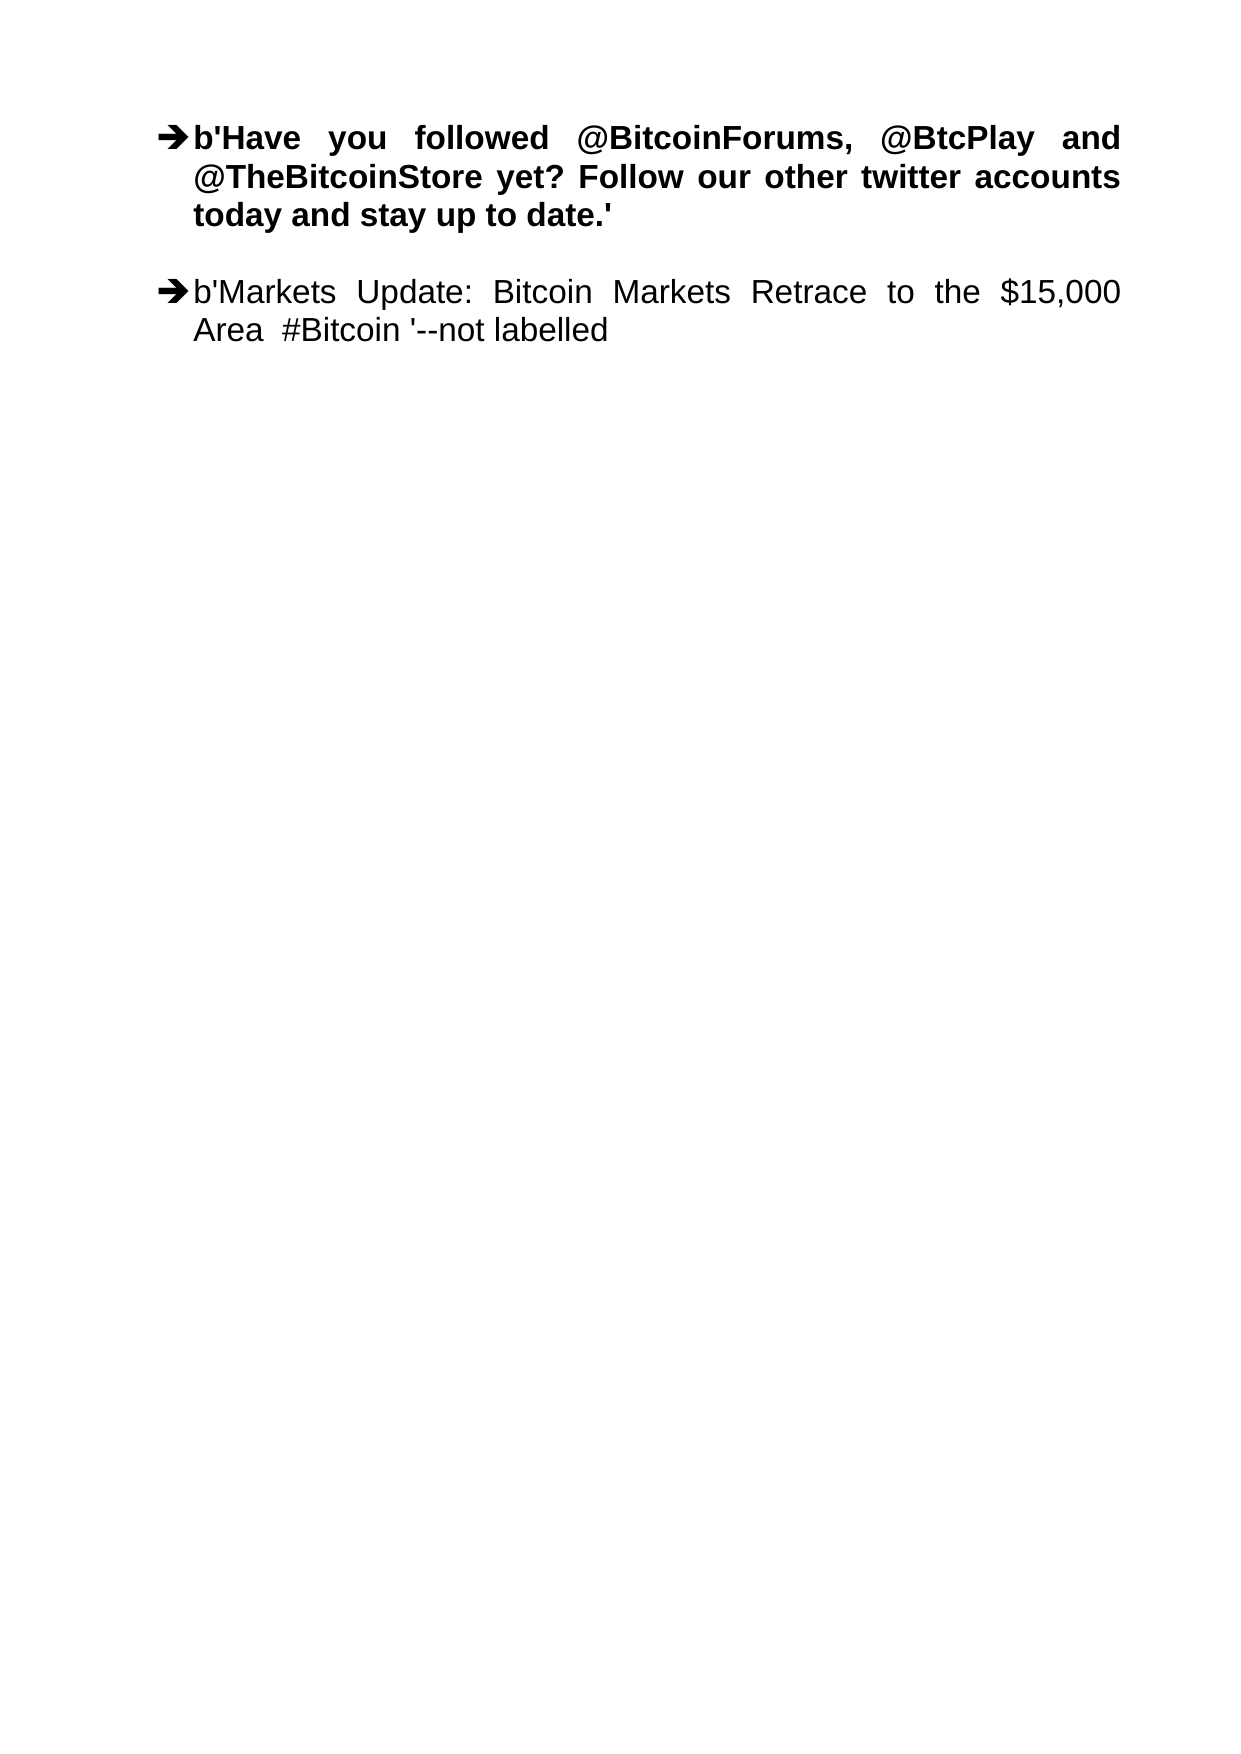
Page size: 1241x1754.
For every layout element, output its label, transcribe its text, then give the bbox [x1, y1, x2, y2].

list b'Have you followed @BitcoinForums, @BtcPlay and @TheBitcoinStore yet? Follow our other twitter accounts today and stay up to date.' [156, 118, 1122, 233]
list b'Markets Update: Bitcoin Markets Retrace to the $15,000 Area #Bitcoin '--not labelled [156, 272, 1122, 349]
